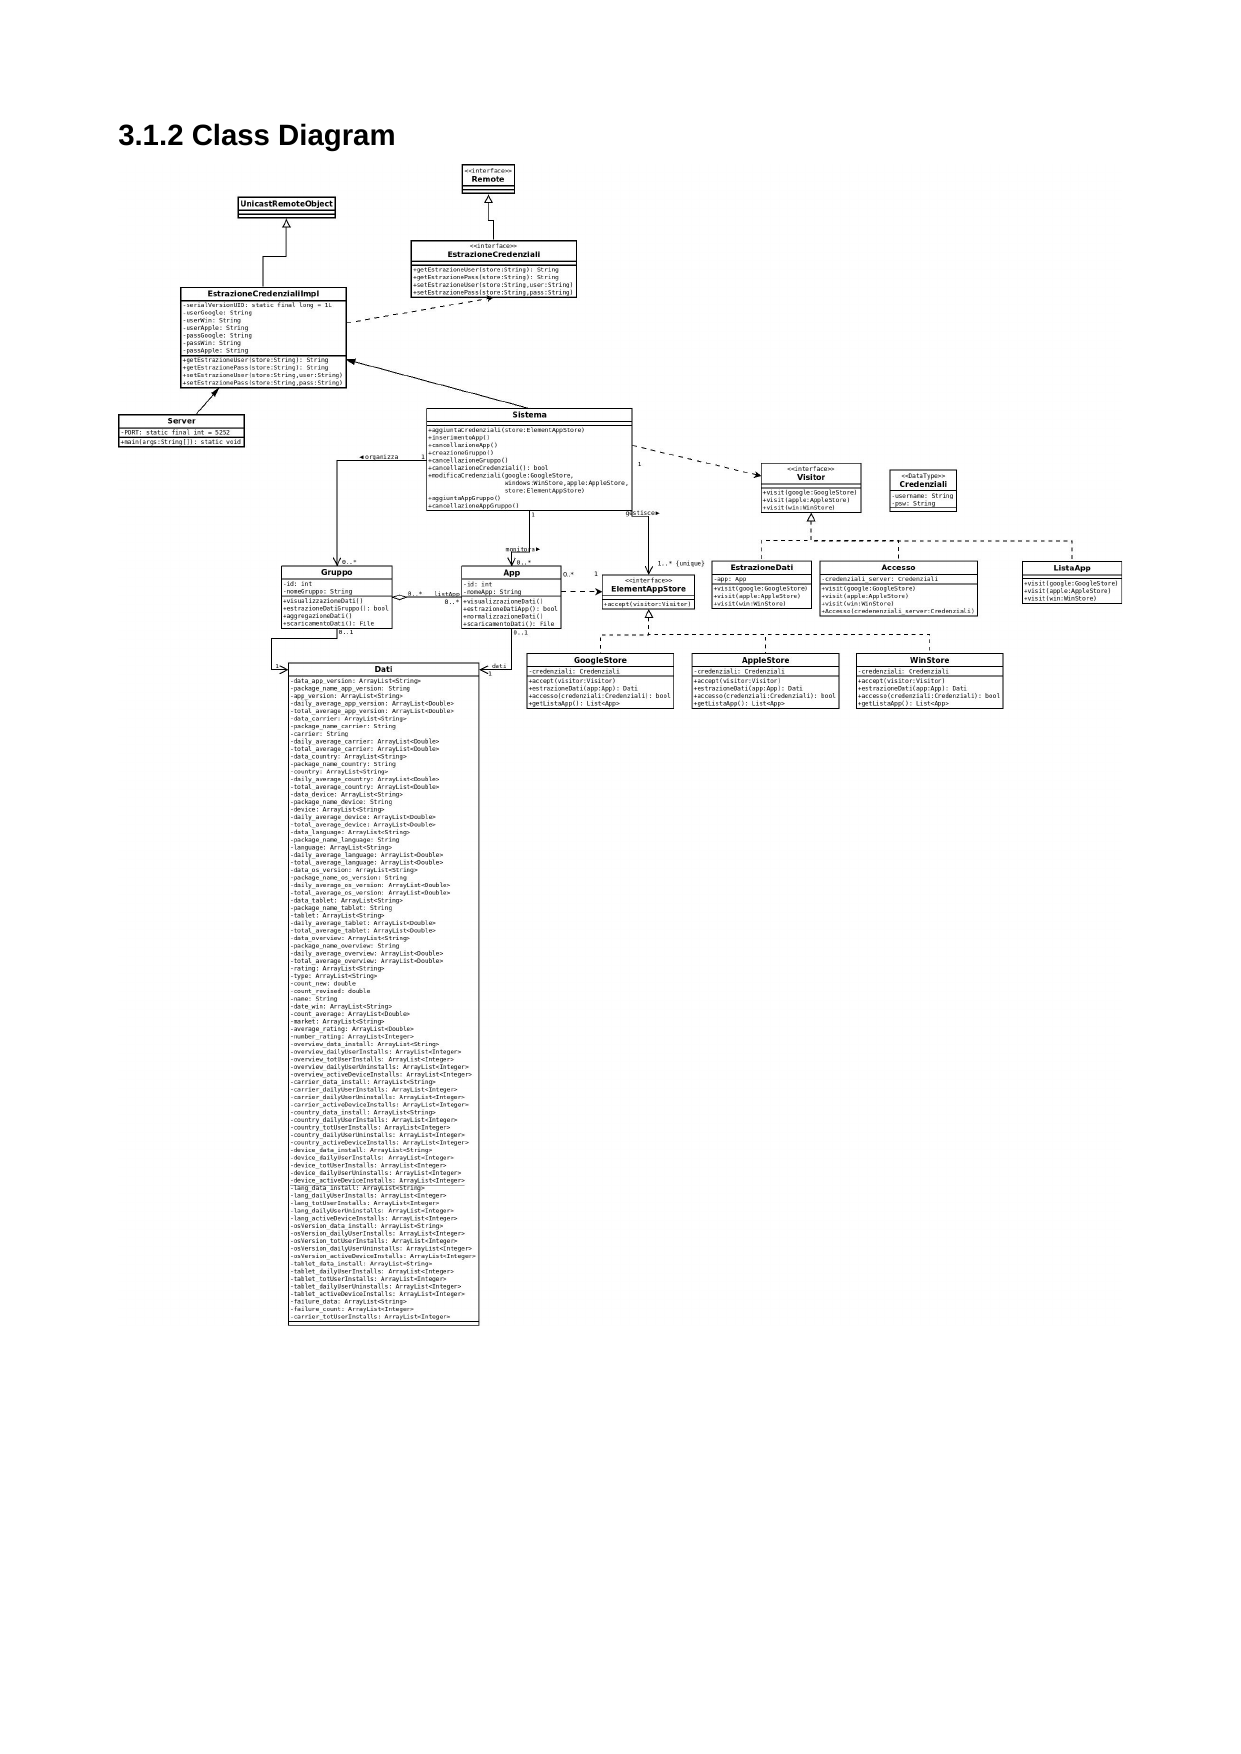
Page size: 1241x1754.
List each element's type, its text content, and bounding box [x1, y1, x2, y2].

subtitle 3.1.2 Class Diagram [118, 118, 1122, 152]
picture [118, 164, 1123, 1326]
